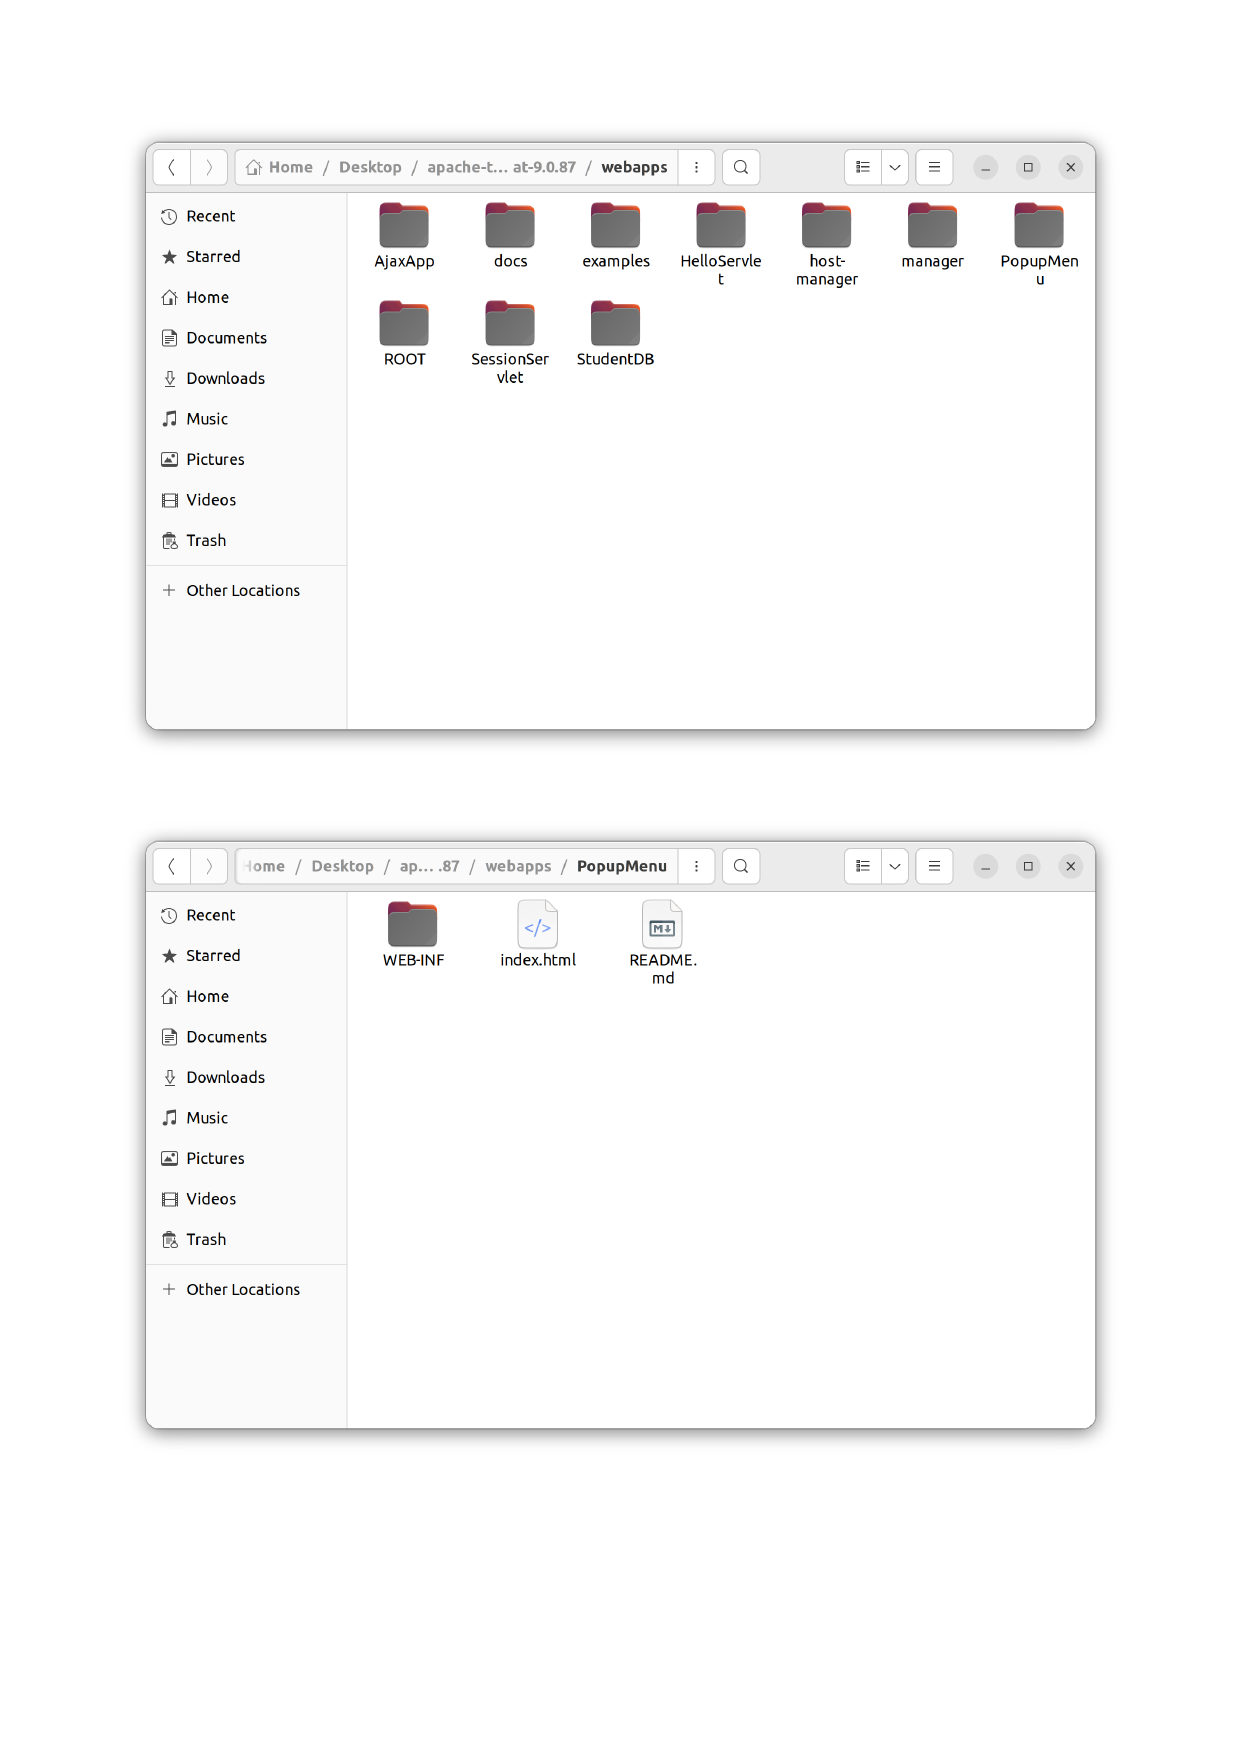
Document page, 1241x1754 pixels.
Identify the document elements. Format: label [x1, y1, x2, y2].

picture [118, 817, 1123, 1459]
picture [118, 118, 1123, 760]
